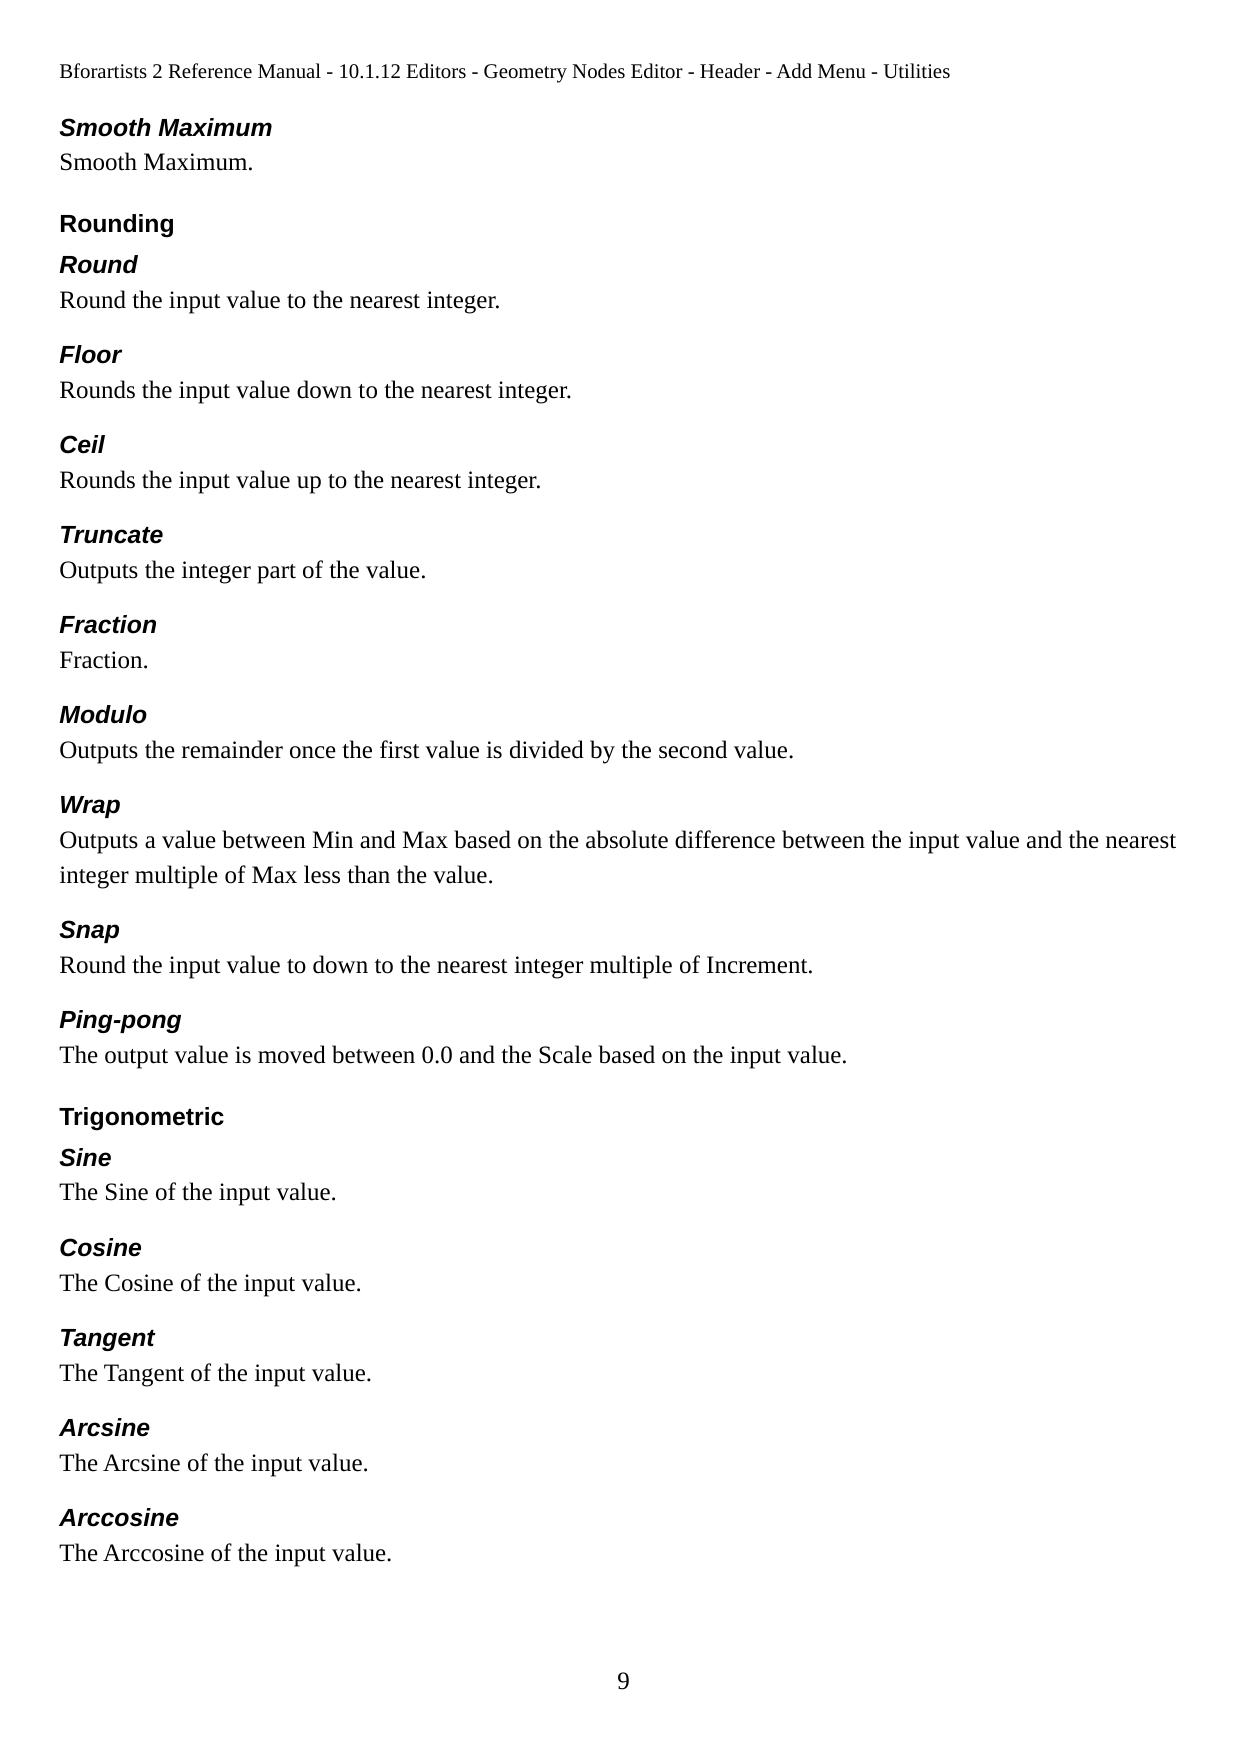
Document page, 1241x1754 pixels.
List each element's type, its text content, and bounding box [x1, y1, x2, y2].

text The Tangent of the input value. [59, 1358, 1181, 1386]
subtitle Ping-pong [59, 1005, 1181, 1034]
text Round the input value to the nearest integer. [59, 285, 1181, 313]
text Outputs a value between Min and Max based on the absolute difference between the input value and the nearest integer multiple of Max less than the value. [59, 825, 1181, 889]
subtitle Snap [59, 915, 1181, 944]
subtitle Fraction [59, 610, 1181, 639]
text Smooth Maximum. [59, 147, 1181, 176]
text Outputs the integer part of the value. [59, 555, 1181, 584]
subtitle Arccosine [59, 1503, 1181, 1532]
subtitle Cosine [59, 1233, 1181, 1261]
subtitle Wrap [59, 791, 1181, 819]
text Round the input value to down to the nearest integer multiple of Increment. [59, 950, 1181, 979]
subtitle Arcsine [59, 1413, 1181, 1442]
text Outputs the remainder once the first value is divided by the second value. [59, 735, 1181, 764]
subtitle Trigonometric [59, 1102, 1181, 1130]
subtitle Ceil [59, 430, 1181, 459]
subtitle Floor [59, 340, 1181, 369]
text Fraction. [59, 645, 1181, 674]
text The Arcsine of the input value. [59, 1448, 1181, 1477]
text Rounds the input value up to the nearest integer. [59, 465, 1181, 494]
subtitle Round [59, 250, 1181, 278]
subtitle Rounding [59, 209, 1181, 237]
subtitle Smooth Maximum [59, 113, 1181, 141]
text Rounds the input value down to the nearest integer. [59, 375, 1181, 404]
text The output value is moved between 0.0 and the Scale based on the input value. [59, 1040, 1181, 1069]
subtitle Truncate [59, 520, 1181, 549]
subtitle Sine [59, 1143, 1181, 1171]
text The Arccosine of the input value. [59, 1538, 1181, 1567]
subtitle Tangent [59, 1323, 1181, 1351]
text The Sine of the input value. [59, 1177, 1181, 1206]
subtitle Modulo [59, 701, 1181, 729]
text The Cosine of the input value. [59, 1268, 1181, 1296]
